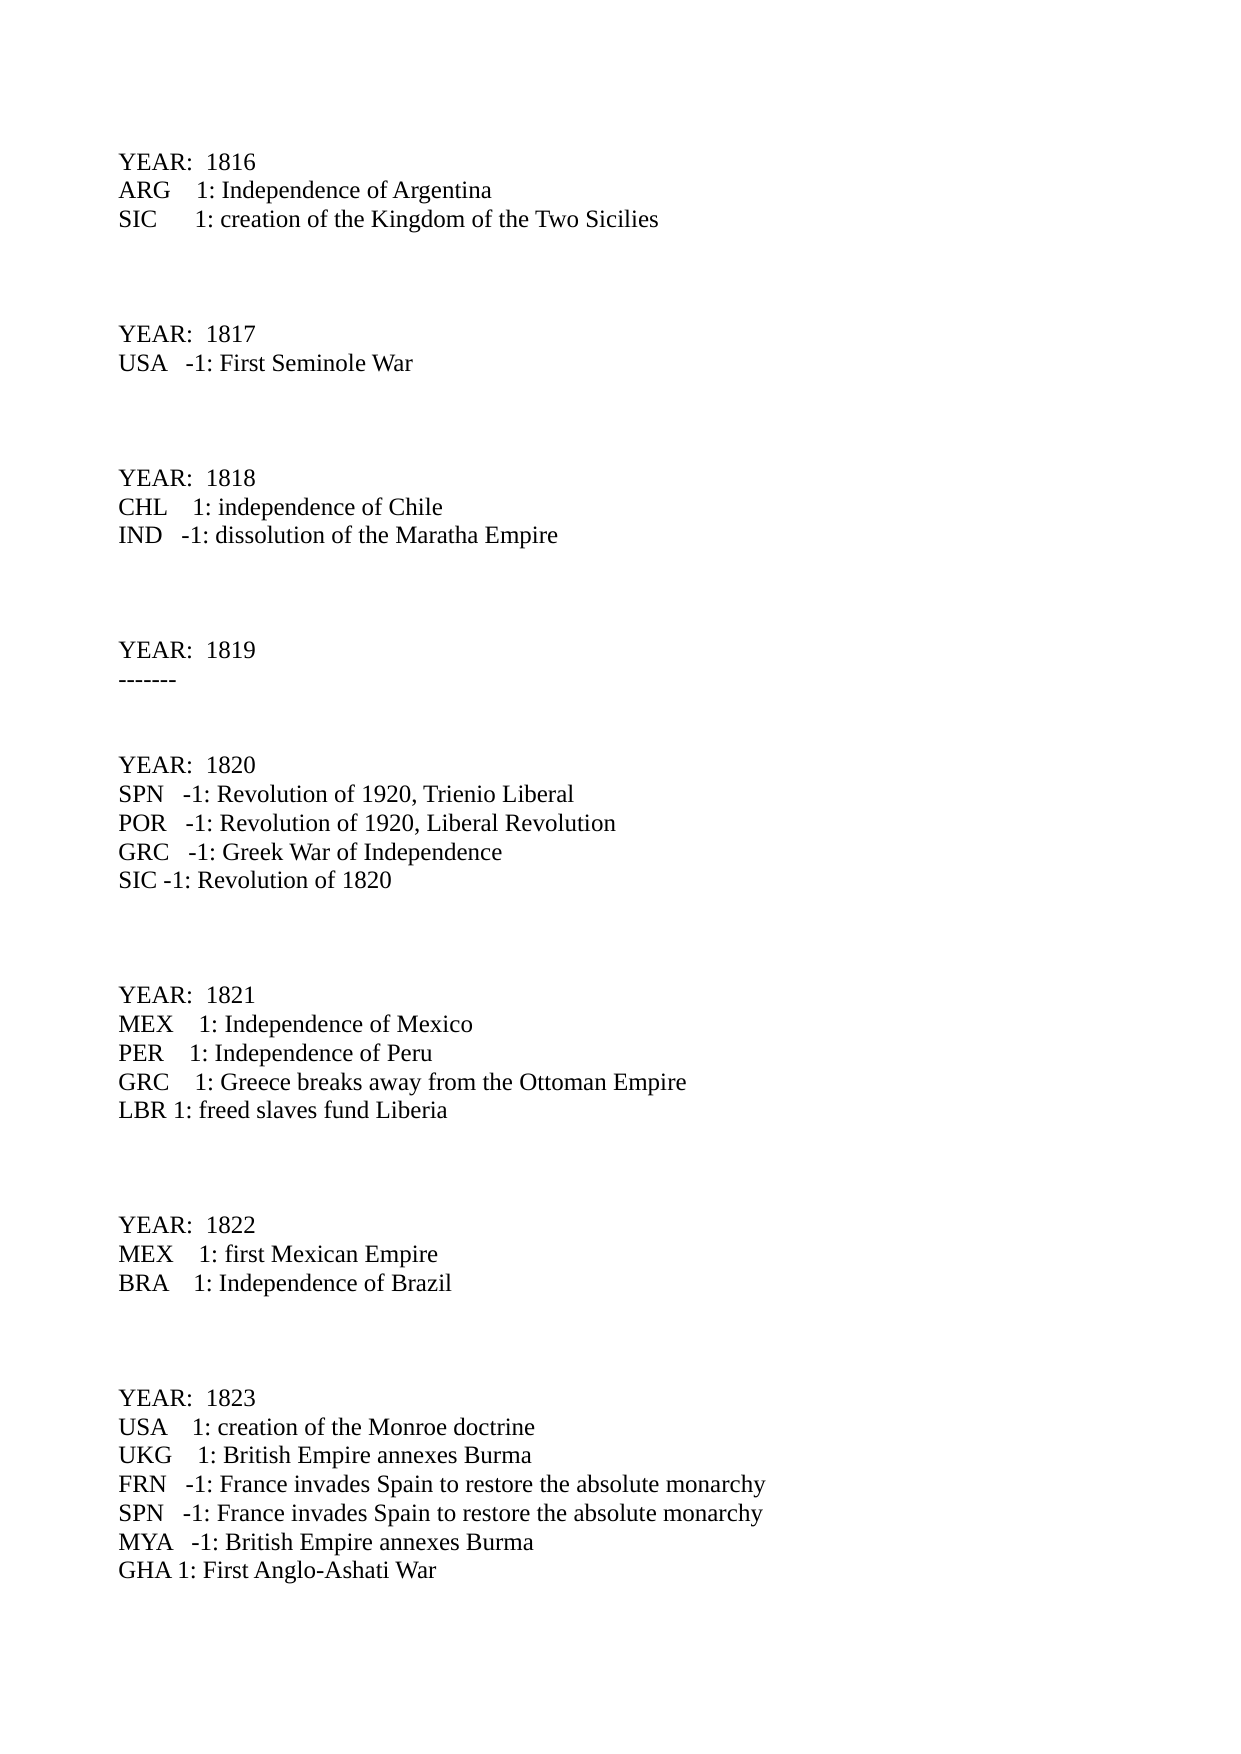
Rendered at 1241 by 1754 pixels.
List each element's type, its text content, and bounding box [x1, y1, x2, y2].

text FRN -1: France invades Spain to restore the absolute monarchy [118, 1469, 1122, 1498]
text ARG 1: Independence of Argentina [118, 176, 1122, 204]
text GRC -1: Greek War of Independence [118, 837, 1122, 866]
text MEX 1: first Mexican Empire [118, 1239, 1122, 1268]
text GHA 1: First Anglo-Ashati War [118, 1556, 1122, 1584]
text YEAR: 1821 [118, 981, 1122, 1009]
text YEAR: 1820 [118, 751, 1122, 779]
text YEAR: 1818 [118, 463, 1122, 492]
text POR -1: Revolution of 1920, Liberal Revolution [118, 808, 1122, 837]
text BRA 1: Independence of Brazil [118, 1268, 1122, 1297]
text IND -1: dissolution of the Maratha Empire [118, 521, 1122, 549]
text YEAR: 1823 [118, 1383, 1122, 1412]
text YEAR: 1817 [118, 319, 1122, 348]
text USA 1: creation of the Monroe doctrine [118, 1412, 1122, 1441]
text SIC -1: Revolution of 1820 [118, 866, 1122, 894]
text CHL 1: independence of Chile [118, 492, 1122, 521]
text GRC 1: Greece breaks away from the Ottoman Empire [118, 1067, 1122, 1096]
text SIC 1: creation of the Kingdom of the Two Sicilies [118, 204, 1122, 233]
text YEAR: 1822 [118, 1211, 1122, 1239]
text MYA -1: British Empire annexes Burma [118, 1527, 1122, 1556]
text SPN -1: Revolution of 1920, Trienio Liberal [118, 779, 1122, 808]
text ------- [118, 664, 1122, 693]
text USA -1: First Seminole War [118, 348, 1122, 377]
text UKG 1: British Empire annexes Burma [118, 1441, 1122, 1469]
text PER 1: Independence of Peru [118, 1038, 1122, 1067]
text MEX 1: Independence of Mexico [118, 1009, 1122, 1038]
text YEAR: 1819 [118, 636, 1122, 664]
text LBR 1: freed slaves fund Liberia [118, 1096, 1122, 1124]
text SPN -1: France invades Spain to restore the absolute monarchy [118, 1498, 1122, 1527]
text YEAR: 1816 [118, 147, 1122, 176]
